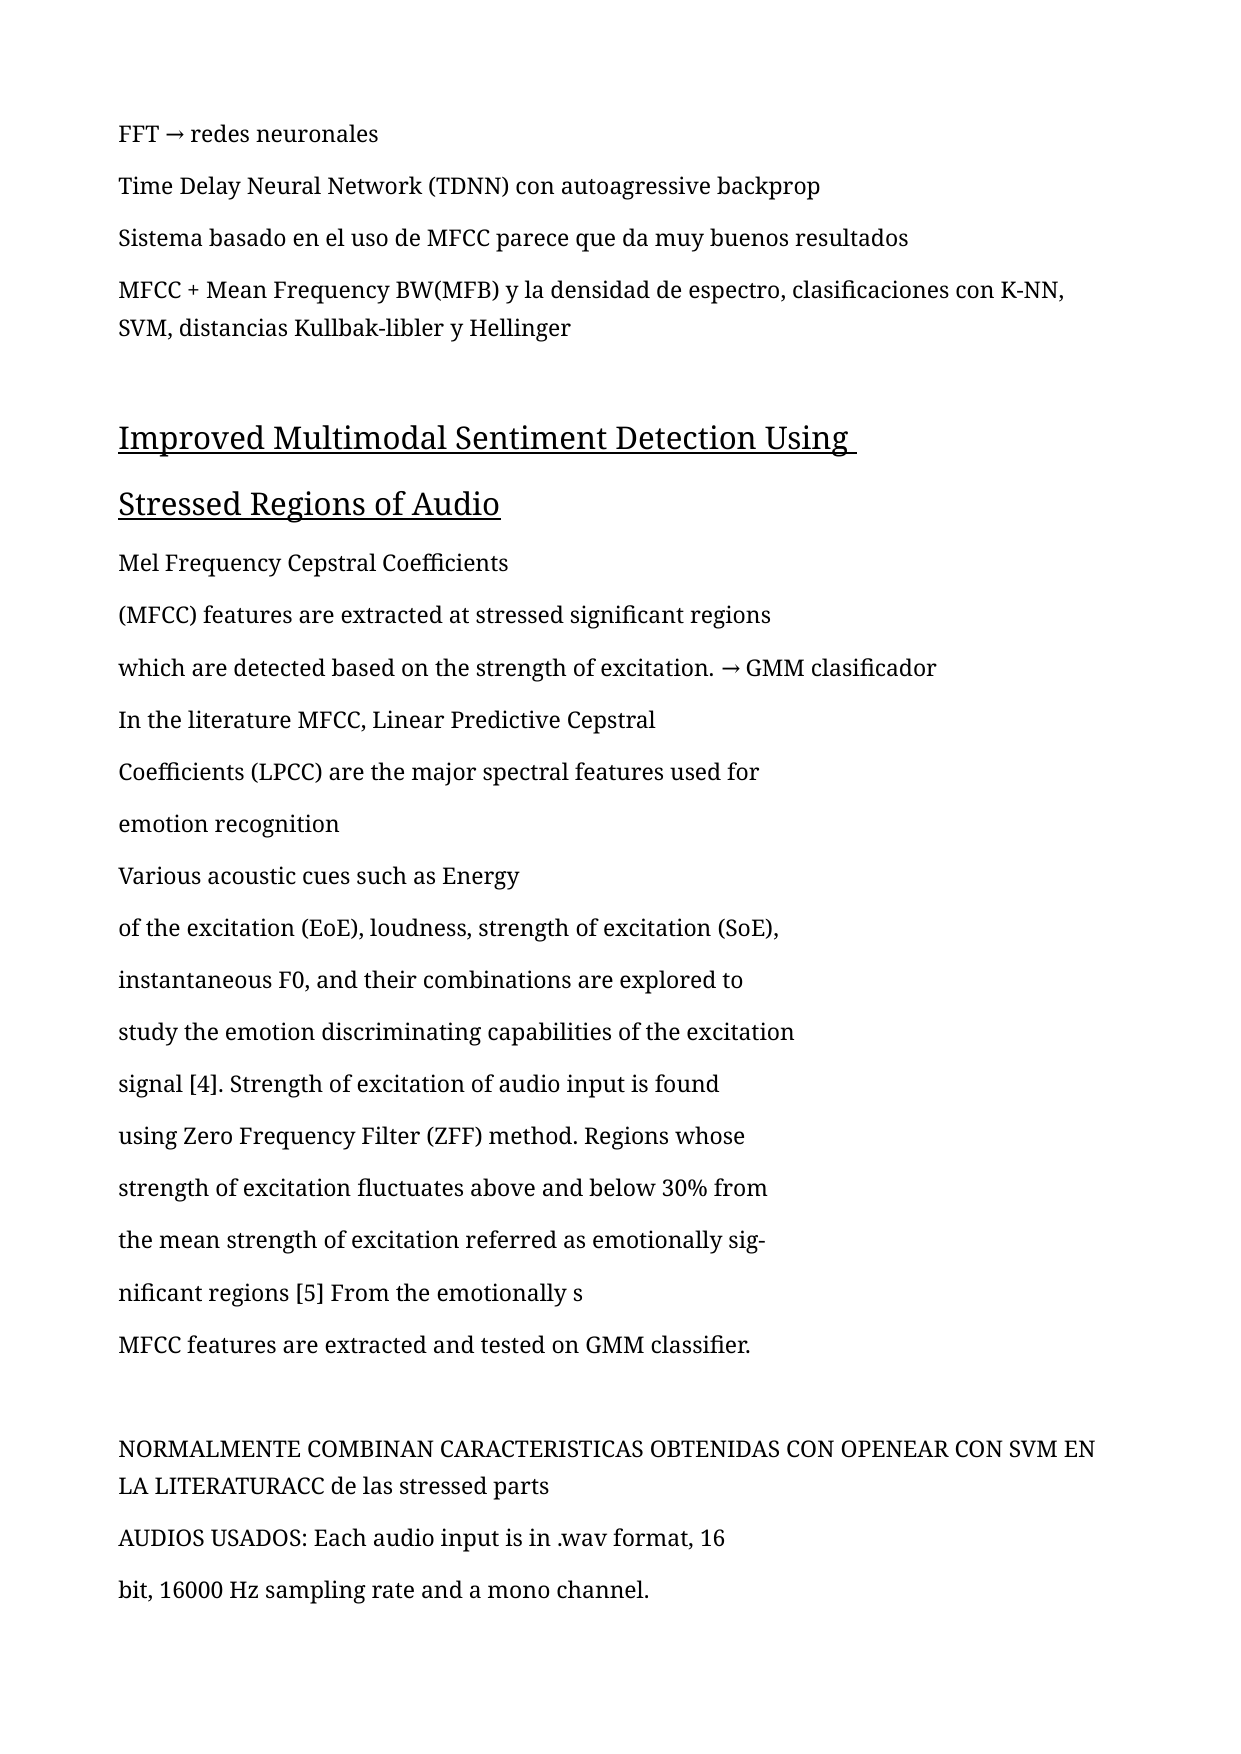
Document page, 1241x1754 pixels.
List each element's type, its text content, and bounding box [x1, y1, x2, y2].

text Coefficients (LPCC) are the major spectral features used for [118, 756, 1122, 787]
text Various acoustic cues such as Energy [118, 860, 1122, 891]
text Mel Frequency Cepstral Coefficients [118, 547, 1122, 578]
text of the excitation (EoE), loudness, strength of excitation (SoE), [118, 912, 1122, 943]
text MFCC features are extracted and tested on GMM classifier. [118, 1328, 1122, 1360]
text FFT → redes neuronales [118, 118, 1122, 149]
text (MFCC) features are extracted at stressed significant regions [118, 599, 1122, 631]
text the mean strength of excitation referred as emotionally sig- [118, 1224, 1122, 1256]
text strength of excitation fluctuates above and below 30% from [118, 1172, 1122, 1203]
text nificant regions [5] From the emotionally s [118, 1276, 1122, 1308]
text Improved Multimodal Sentiment Detection Using [118, 416, 1122, 459]
text Time Delay Neural Network (TDNN) con autoagressive backprop [118, 170, 1122, 201]
text instantaneous F0, and their combinations are explored to [118, 964, 1122, 995]
text study the emotion discriminating capabilities of the excitation [118, 1016, 1122, 1047]
text which are detected based on the strength of excitation. → GMM clasificador [118, 651, 1122, 683]
text signal [4]. Strength of excitation of audio input is found [118, 1068, 1122, 1099]
text emotion recognition [118, 808, 1122, 839]
text In the literature MFCC, Linear Predictive Cepstral [118, 703, 1122, 735]
text using Zero Frequency Filter (ZFF) method. Regions whose [118, 1120, 1122, 1151]
text AUDIOS USADOS: Each audio input is in .wav format, 16 [118, 1522, 1122, 1553]
text Sistema basado en el uso de MFCC parece que da muy buenos resultados [118, 222, 1122, 253]
text NORMALMENTE COMBINAN CARACTERISTICAS OBTENIDAS CON OPENEAR CON SVM EN LA LITERATURACC de las stressed parts [118, 1433, 1122, 1501]
text MFCC + Mean Frequency BW(MFB) y la densidad de espectro, clasificaciones con K-NN, SVM, distancias Kullbak-libler y Hellinger [118, 274, 1122, 343]
text Stressed Regions of Audio [118, 482, 1122, 524]
text bit, 16000 Hz sampling rate and a mono channel. [118, 1574, 1122, 1606]
